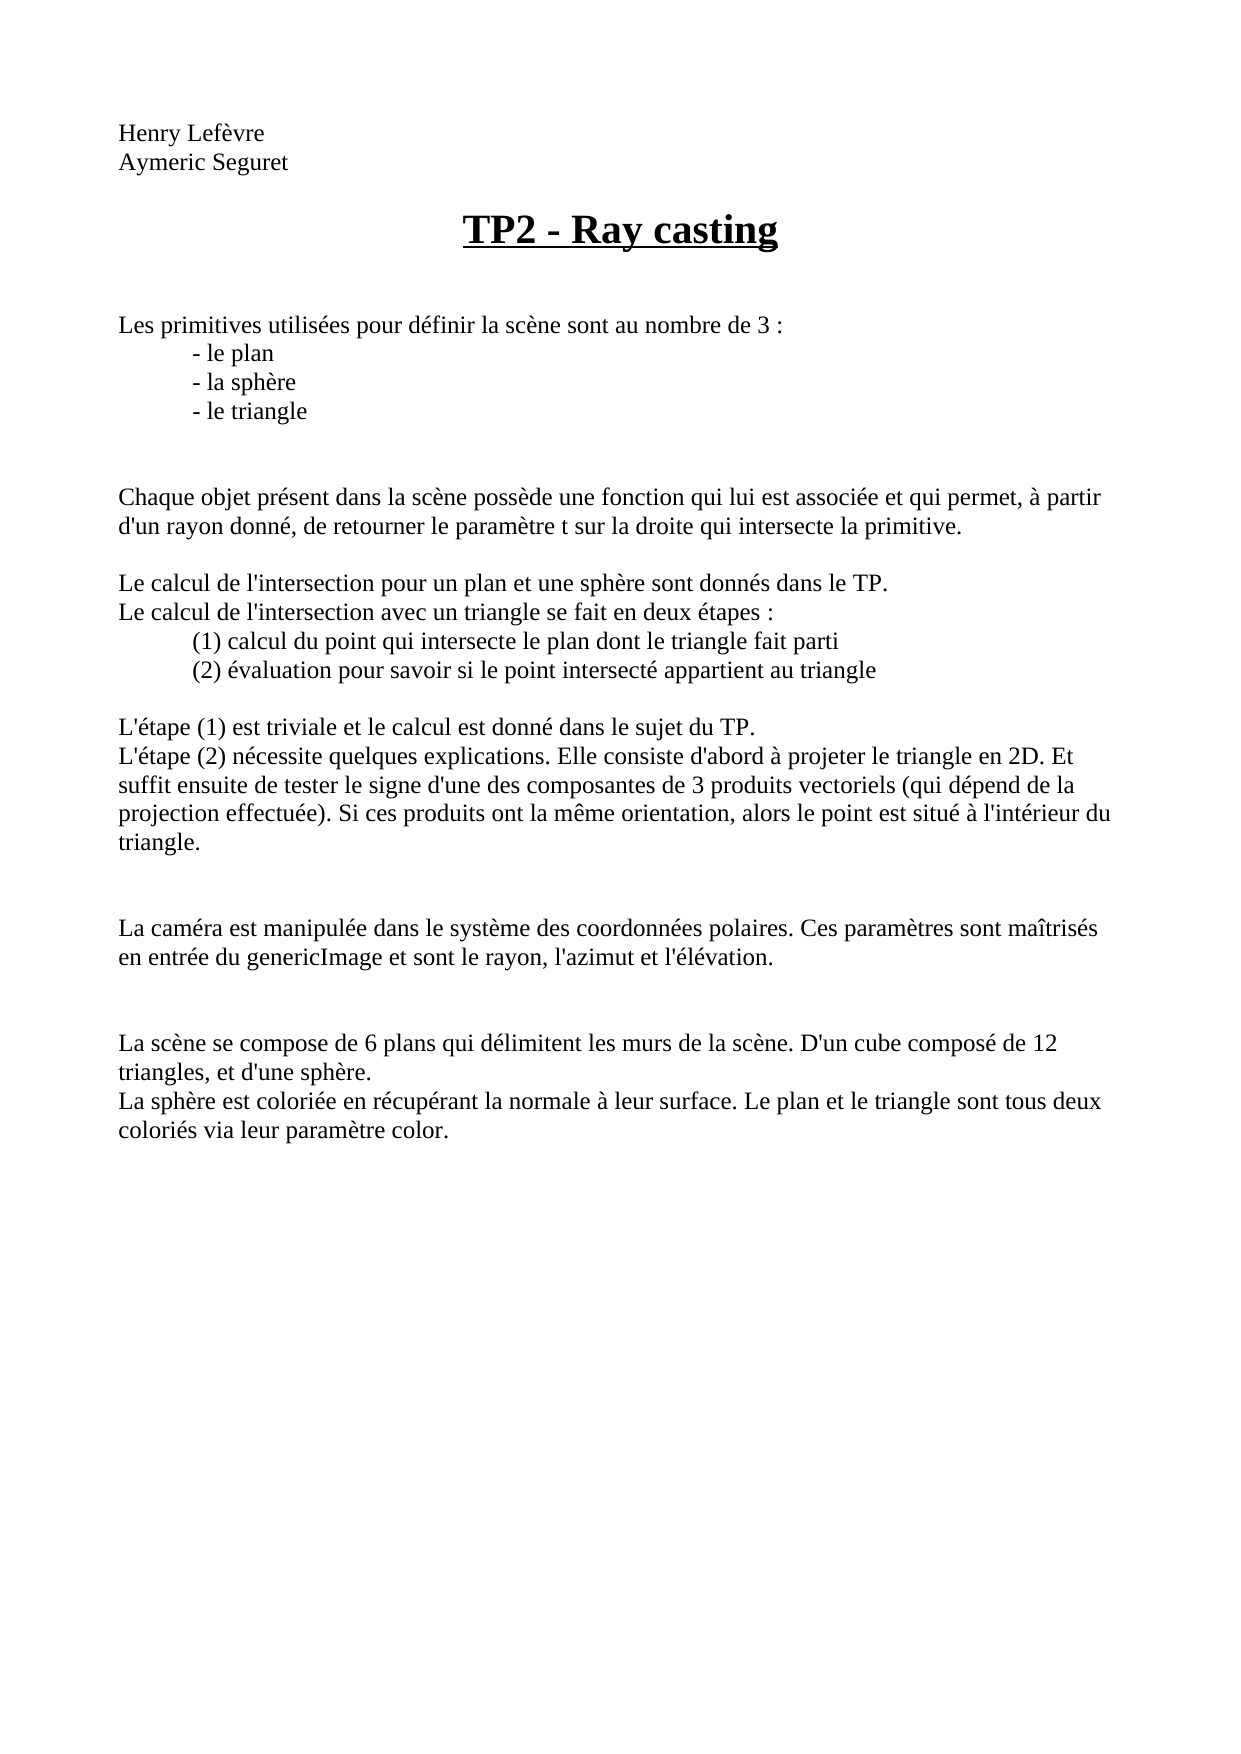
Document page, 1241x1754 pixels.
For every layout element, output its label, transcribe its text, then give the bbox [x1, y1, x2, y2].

text L'étape (2) nécessite quelques explications. Elle consiste d'abord à projeter le triangle en 2D. Et suffit ensuite de tester le signe d'une des composantes de 3 produits vectoriels (qui dépend de la projection effectuée). Si ces produits ont la même orientation, alors le point est situé à l'intérieur du triangle. [118, 741, 1122, 856]
text La scène se compose de 6 plans qui délimitent les murs de la scène. D'un cube composé de 12 triangles, et d'une sphère. [118, 1028, 1122, 1086]
text (1) calcul du point qui intersecte le plan dont le triangle fait parti [118, 626, 1122, 655]
text Aymeric Seguret [118, 147, 1122, 176]
text L'étape (1) est triviale et le calcul est donné dans le sujet du TP. [118, 712, 1122, 741]
text Henry Lefèvre [118, 118, 1122, 147]
text Le calcul de l'intersection avec un triangle se fait en deux étapes : [118, 597, 1122, 626]
text La sphère est coloriée en récupérant la normale à leur surface. Le plan et le triangle sont tous deux coloriés via leur paramètre color. [118, 1086, 1122, 1143]
text - la sphère [118, 367, 1122, 396]
text Le calcul de l'intersection pour un plan et une sphère sont donnés dans le TP. [118, 568, 1122, 597]
text TP2 - Ray casting [118, 204, 1122, 252]
text (2) évaluation pour savoir si le point intersecté appartient au triangle [118, 655, 1122, 683]
text La caméra est manipulée dans le système des coordonnées polaires. Ces paramètres sont maîtrisés en entrée du genericImage et sont le rayon, l'azimut et l'élévation. [118, 913, 1122, 971]
text Les primitives utilisées pour définir la scène sont au nombre de 3 : [118, 310, 1122, 338]
text Chaque objet présent dans la scène possède une fonction qui lui est associée et qui permet, à partir d'un rayon donné, de retourner le paramètre t sur la droite qui intersecte la primitive. [118, 482, 1122, 540]
text - le triangle [118, 396, 1122, 425]
text - le plan [118, 338, 1122, 367]
